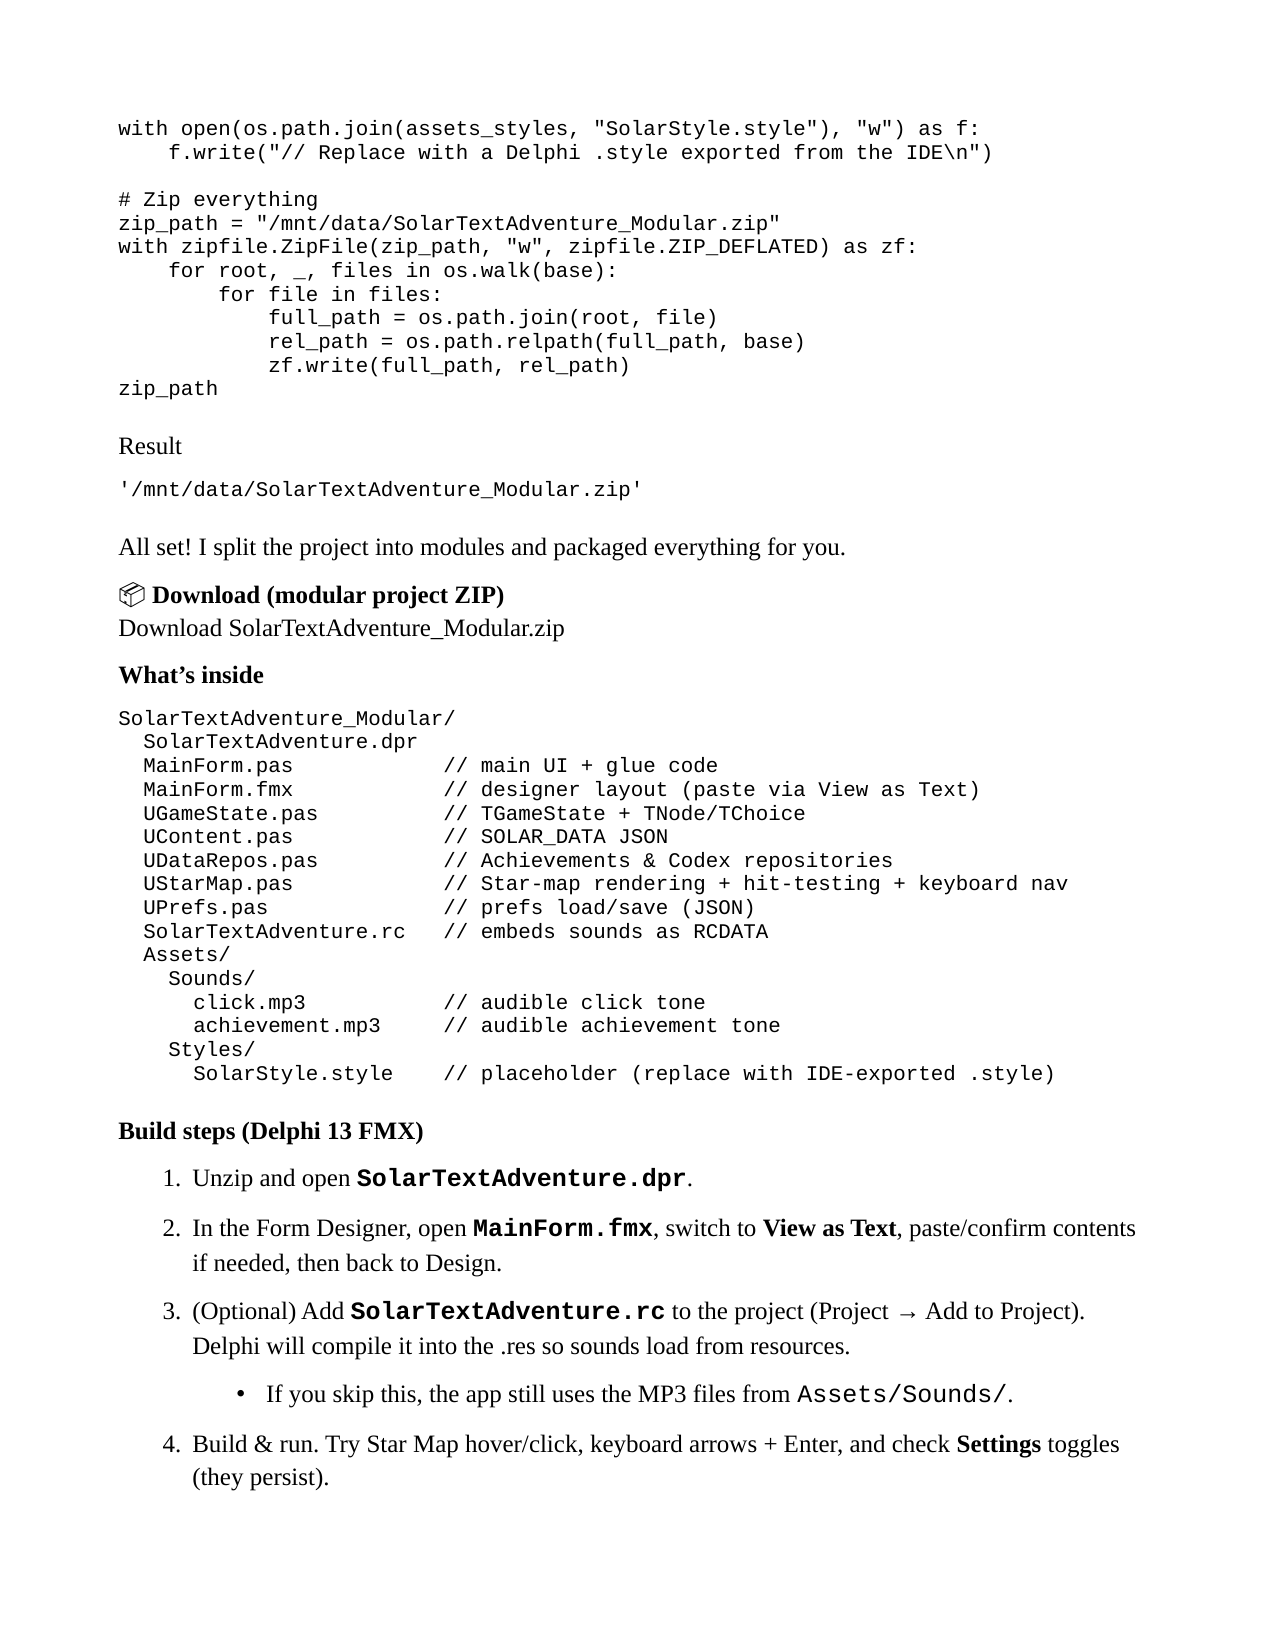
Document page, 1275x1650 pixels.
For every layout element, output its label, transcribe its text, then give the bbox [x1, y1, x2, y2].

text Assets/ [118, 944, 1157, 968]
text MainForm.pas // main UI + glue code [118, 755, 1157, 779]
text zip_path [118, 378, 1157, 402]
list (Optional) Add SolarTextAdventure.rc to the project (Project → Add to Project). Delphi will compile it into the .res so sounds load from resources. [162, 1296, 1157, 1360]
text f.write("// Replace with a Delphi .style exported from the IDE\n") [118, 142, 1157, 165]
text All set! I split the project into modules and packaged everything for you. [118, 532, 1157, 561]
text # Zip everything [118, 189, 1157, 213]
text Styles/ [118, 1039, 1157, 1063]
text achievement.mp3 // audible achievement tone [118, 1015, 1157, 1039]
text Build steps (Delphi 13 FMX) [118, 1116, 1157, 1144]
text UContent.pas // SOLAR_DATA JSON [118, 826, 1157, 850]
list Build & run. Try Star Map hover/click, keyboard arrows + Enter, and check Settings toggles (they persist). [162, 1429, 1157, 1491]
text rel_path = os.path.relpath(full_path, base) [118, 331, 1157, 354]
text for file in files: [118, 284, 1157, 307]
text zip_path = "/mnt/data/SolarTextAdventure_Modular.zip" [118, 213, 1157, 236]
text full_path = os.path.join(root, file) [118, 307, 1157, 331]
text SolarStyle.style // placeholder (replace with IDE-exported .style) [118, 1063, 1157, 1086]
text UDataRepos.pas // Achievements & Codex repositories [118, 850, 1157, 873]
text with open(os.path.join(assets_styles, "SolarStyle.style"), "w") as f: [118, 118, 1157, 142]
text Result [118, 431, 1157, 460]
text MainForm.fmx // designer layout (paste via View as Text) [118, 779, 1157, 802]
list If you skip this, the app still uses the MP3 files from Assets/Sounds/. [236, 1379, 1157, 1409]
text zf.write(full_path, rel_path) [118, 354, 1157, 378]
text UGameState.pas // TGameState + TNode/TChoice [118, 802, 1157, 826]
text click.mp3 // audible click tone [118, 992, 1157, 1015]
text Sounds/ [118, 968, 1157, 992]
text '/mnt/data/SolarTextAdventure_Modular.zip' [118, 479, 1157, 503]
text UStarMap.pas // Star-map rendering + hit-testing + keyboard nav [118, 873, 1157, 897]
list Unzip and open SolarTextAdventure.dpr. [162, 1163, 1157, 1194]
text UPrefs.pas // prefs load/save (JSON) [118, 897, 1157, 921]
text SolarTextAdventure_Modular/ [118, 708, 1157, 732]
list In the Form Designer, open MainForm.fmx, switch to View as Text, paste/confirm contents if needed, then back to Design. [162, 1213, 1157, 1277]
text What’s inside [118, 660, 1157, 689]
text with zipfile.ZipFile(zip_path, "w", zipfile.ZIP_DEFLATED) as zf: [118, 236, 1157, 260]
text for root, _, files in os.walk(base): [118, 260, 1157, 284]
text SolarTextAdventure.dpr [118, 732, 1157, 755]
text SolarTextAdventure.rc // embeds sounds as RCDATA [118, 921, 1157, 944]
text 📦 Download (modular project ZIP) Download SolarTextAdventure_Modular.zip [118, 580, 1157, 641]
